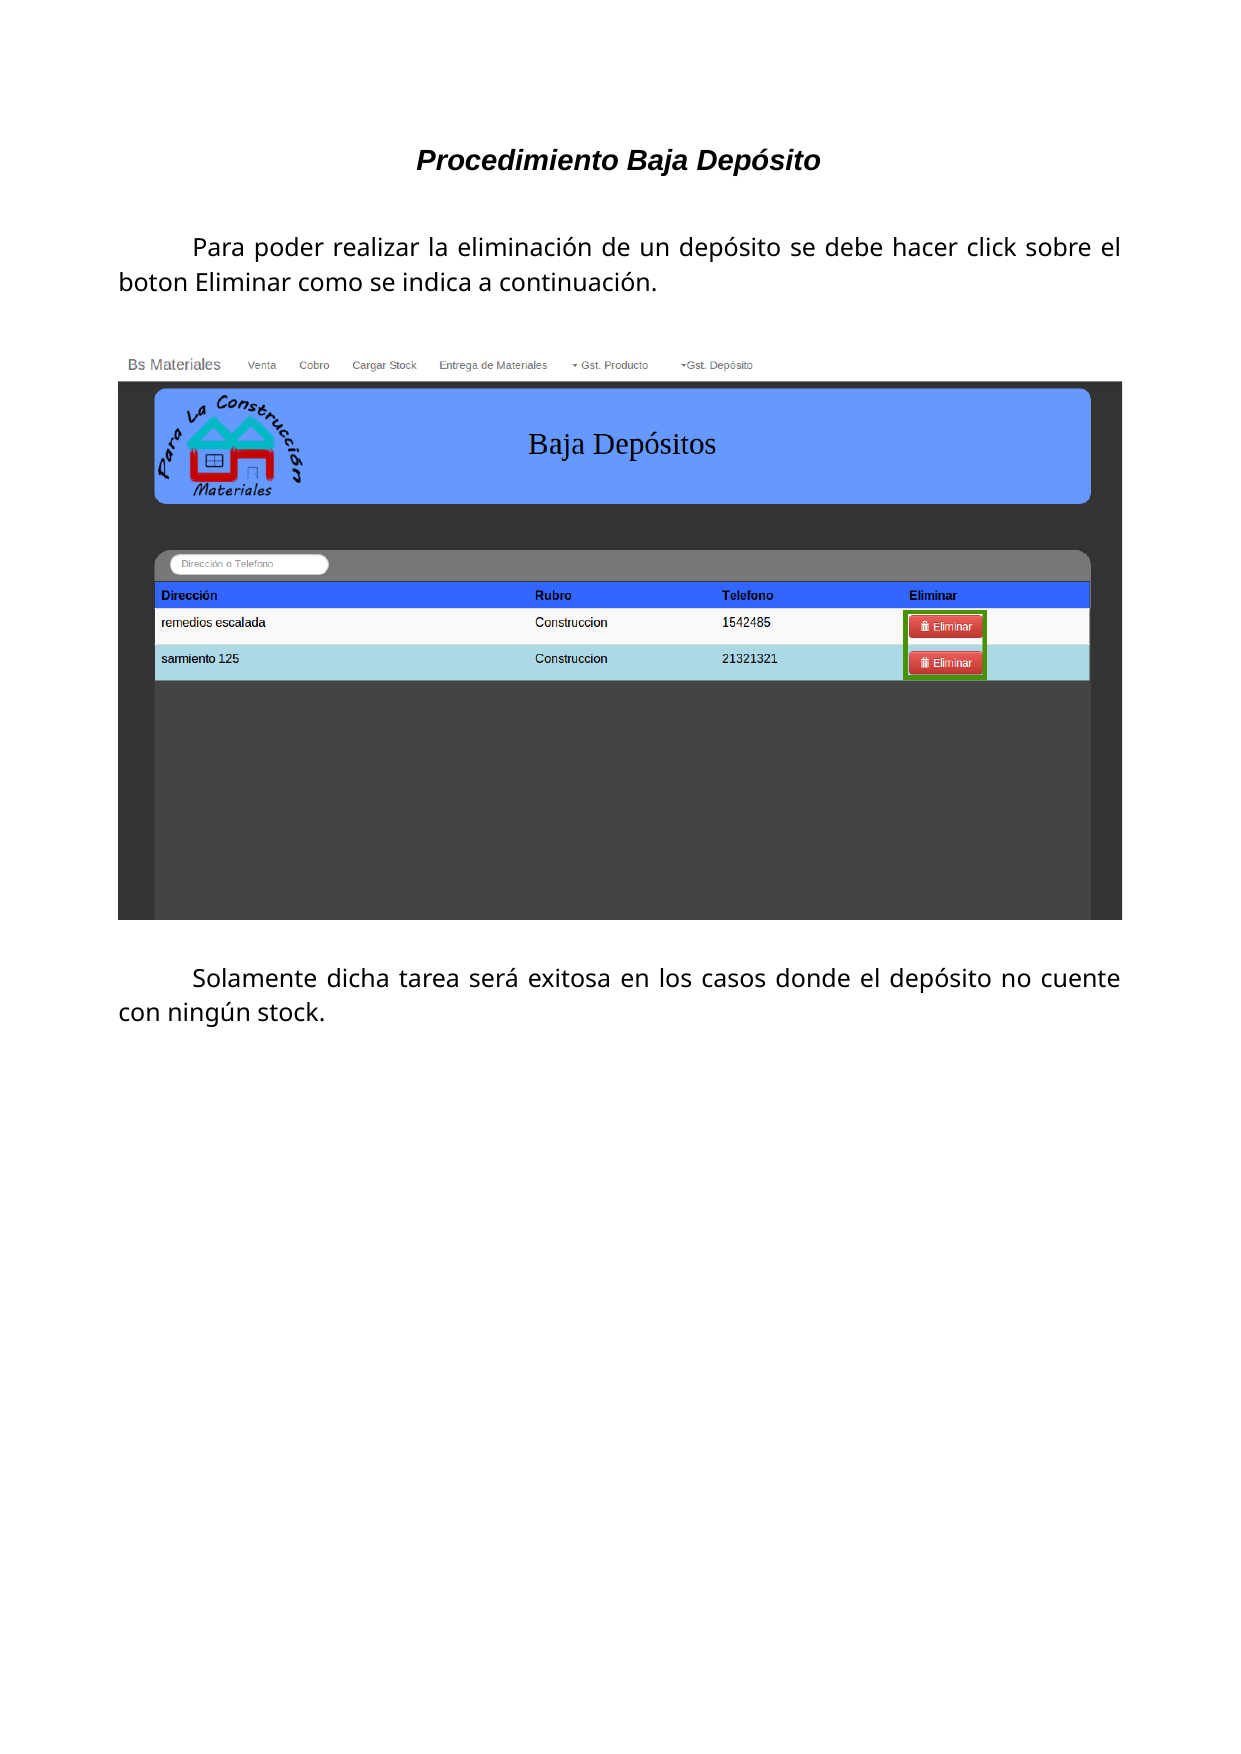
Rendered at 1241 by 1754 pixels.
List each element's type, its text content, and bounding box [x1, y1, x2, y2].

subtitle Procedimiento Baja Depósito [118, 143, 1122, 177]
picture [118, 352, 1123, 920]
text Para poder realizar la eliminación de un depósito se debe hacer click sobre el boton Eliminar como se indica a continuación. [118, 230, 1122, 298]
text Solamente dicha tarea será exitosa en los casos donde el depósito no cuente con ningún stock. [118, 961, 1122, 1029]
